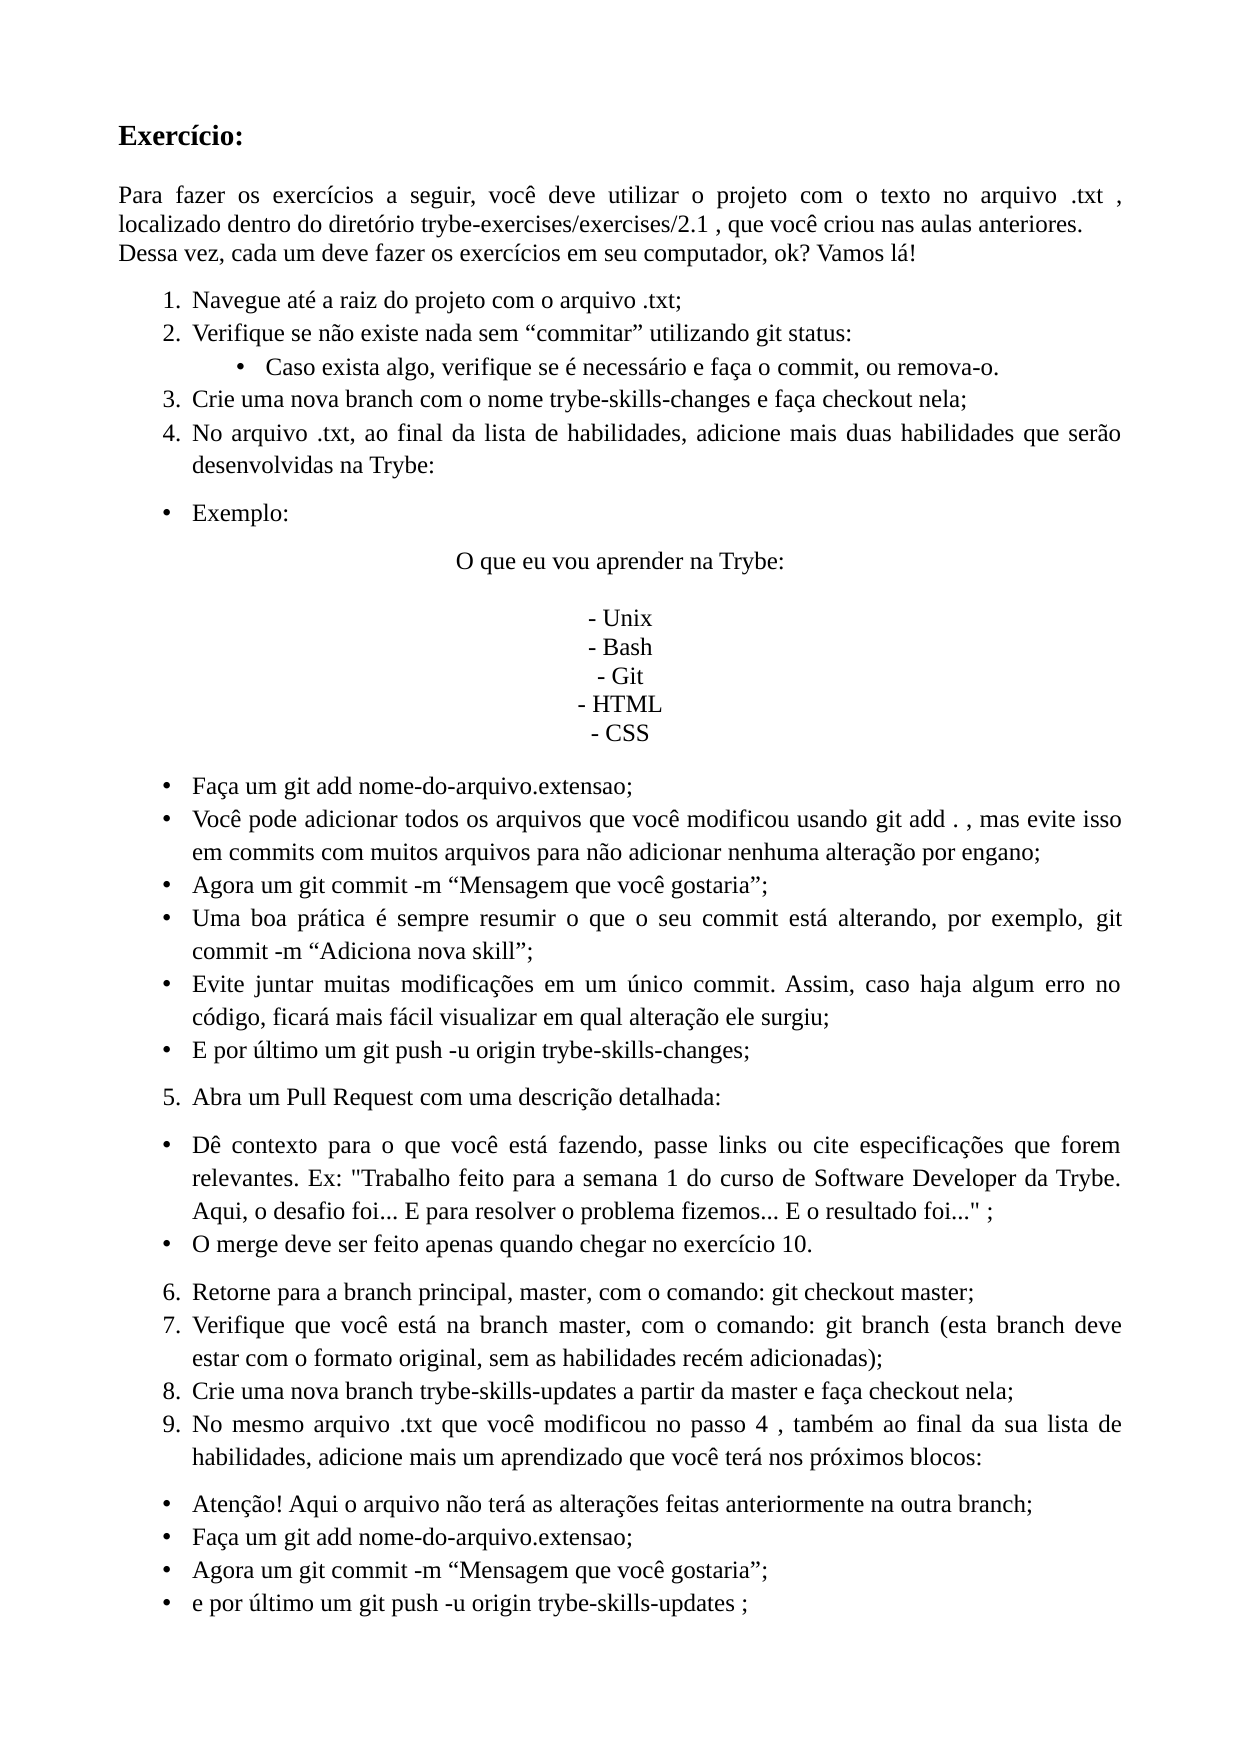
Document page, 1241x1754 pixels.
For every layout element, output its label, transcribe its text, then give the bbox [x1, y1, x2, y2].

list Crie uma nova branch com o nome trybe-skills-changes e faça checkout nela; [162, 384, 1122, 413]
text - HTML [118, 689, 1122, 718]
list Retorne para a branch principal, master, com o comando: git checkout master; [162, 1277, 1122, 1306]
list Exemplo: [162, 498, 1122, 527]
list e por último um git push -u origin trybe-skills-updates ; [162, 1588, 1122, 1617]
text Exercício: [118, 118, 1122, 152]
list Agora um git commit -m “Mensagem que você gostaria”; [162, 870, 1122, 898]
text - CSS [118, 718, 1122, 747]
list Atenção! Aqui o arquivo não terá as alterações feitas anteriormente na outra branch; [162, 1489, 1122, 1518]
list Faça um git add nome-do-arquivo.extensao; [162, 771, 1122, 799]
text - Bash [118, 632, 1122, 661]
list Dê contexto para o que você está fazendo, passe links ou cite especificações que forem relevantes. Ex: "Trabalho feito para a semana 1 do curso de Software Developer da Trybe. Aqui, o desafio foi... E para resolver o problema fizemos... E o resultado foi..." ; [162, 1130, 1122, 1225]
text - Git [118, 661, 1122, 689]
list E por último um git push -u origin trybe-skills-changes; [162, 1035, 1122, 1064]
list Verifique que você está na branch master, com o comando: git branch (esta branch deve estar com o formato original, sem as habilidades recém adicionadas); [162, 1310, 1122, 1372]
list Crie uma nova branch trybe-skills-updates a partir da master e faça checkout nela; [162, 1376, 1122, 1404]
list Você pode adicionar todos os arquivos que você modificou usando git add . , mas evite isso em commits com muitos arquivos para não adicionar nenhuma alteração por engano; [162, 804, 1122, 866]
list Caso exista algo, verifique se é necessário e faça o commit, ou remova-o. [236, 352, 1122, 380]
text - Unix [118, 603, 1122, 632]
list Agora um git commit -m “Mensagem que você gostaria”; [162, 1556, 1122, 1584]
list O merge deve ser feito apenas quando chegar no exercício 10. [162, 1229, 1122, 1258]
subtitle Para fazer os exercícios a seguir, você deve utilizar o projeto com o texto no arquivo .txt , localizado dentro do diretório trybe-exercises/exercises/2.1 , que você criou nas aulas anteriores. [118, 180, 1122, 238]
list No mesmo arquivo .txt que você modificou no passo 4 , também ao final da sua lista de habilidades, adicione mais um aprendizado que você terá nos próximos blocos: [162, 1409, 1122, 1471]
list Faça um git add nome-do-arquivo.extensao; [162, 1522, 1122, 1551]
text Dessa vez, cada um deve fazer os exercícios em seu computador, ok? Vamos lá! [118, 238, 1122, 267]
list Verifique se não existe nada sem “commitar” utilizando git status: [162, 318, 1122, 347]
list Navegue até a raiz do projeto com o arquivo .txt; [162, 286, 1122, 314]
list Evite juntar muitas modificações em um único commit. Assim, caso haja algum erro no código, ficará mais fácil visualizar em qual alteração ele surgiu; [162, 969, 1122, 1031]
text O que eu vou aprender na Trybe: [118, 546, 1122, 574]
list Abra um Pull Request com uma descrição detalhada: [162, 1082, 1122, 1111]
list Uma boa prática é sempre resumir o que o seu commit está alterando, por exemplo, git commit -m “Adiciona nova skill”; [162, 903, 1122, 964]
list No arquivo .txt, ao final da lista de habilidades, adicione mais duas habilidades que serão desenvolvidas na Trybe: [162, 418, 1122, 479]
